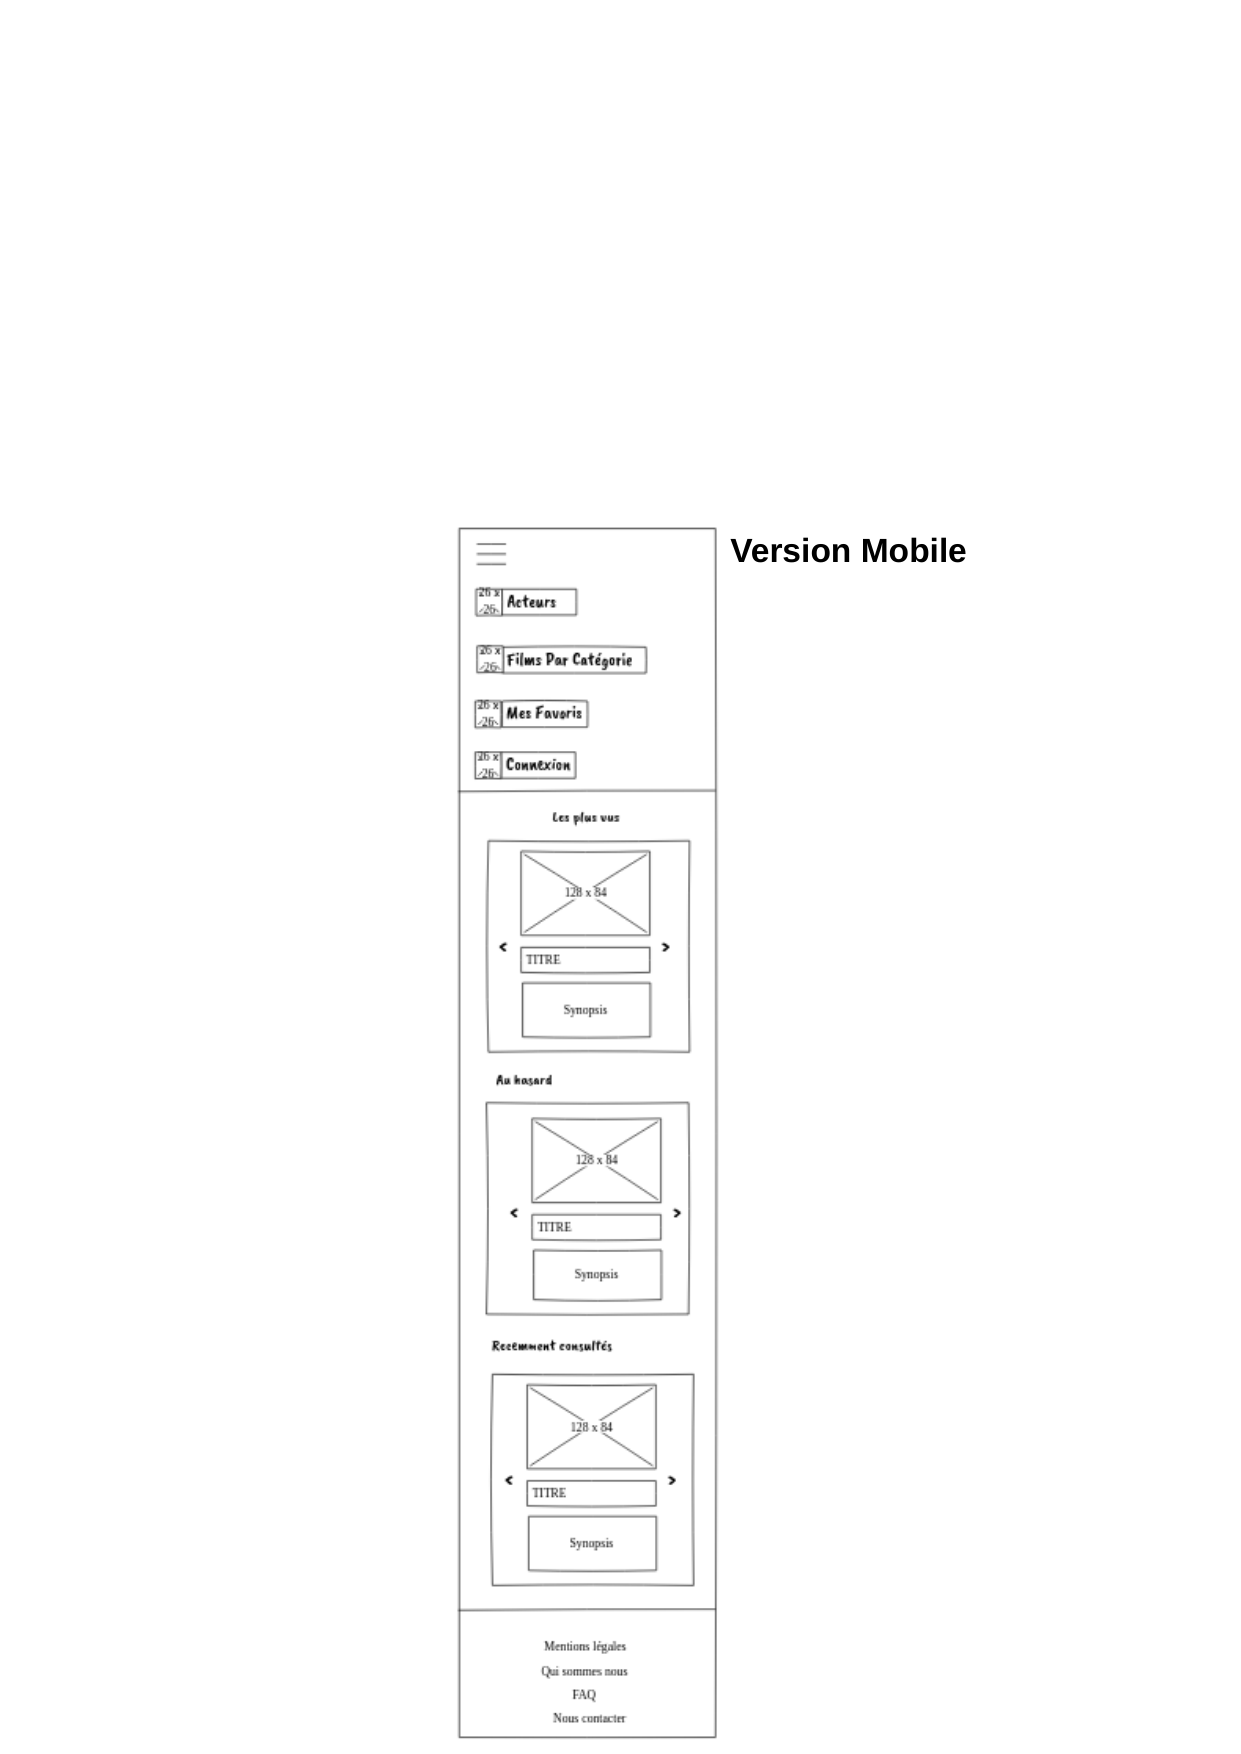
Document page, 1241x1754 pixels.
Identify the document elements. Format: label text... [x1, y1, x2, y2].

subtitle Version Mobile [730, 530, 1122, 569]
subtitle [118, 530, 434, 569]
picture [434, 518, 730, 1754]
